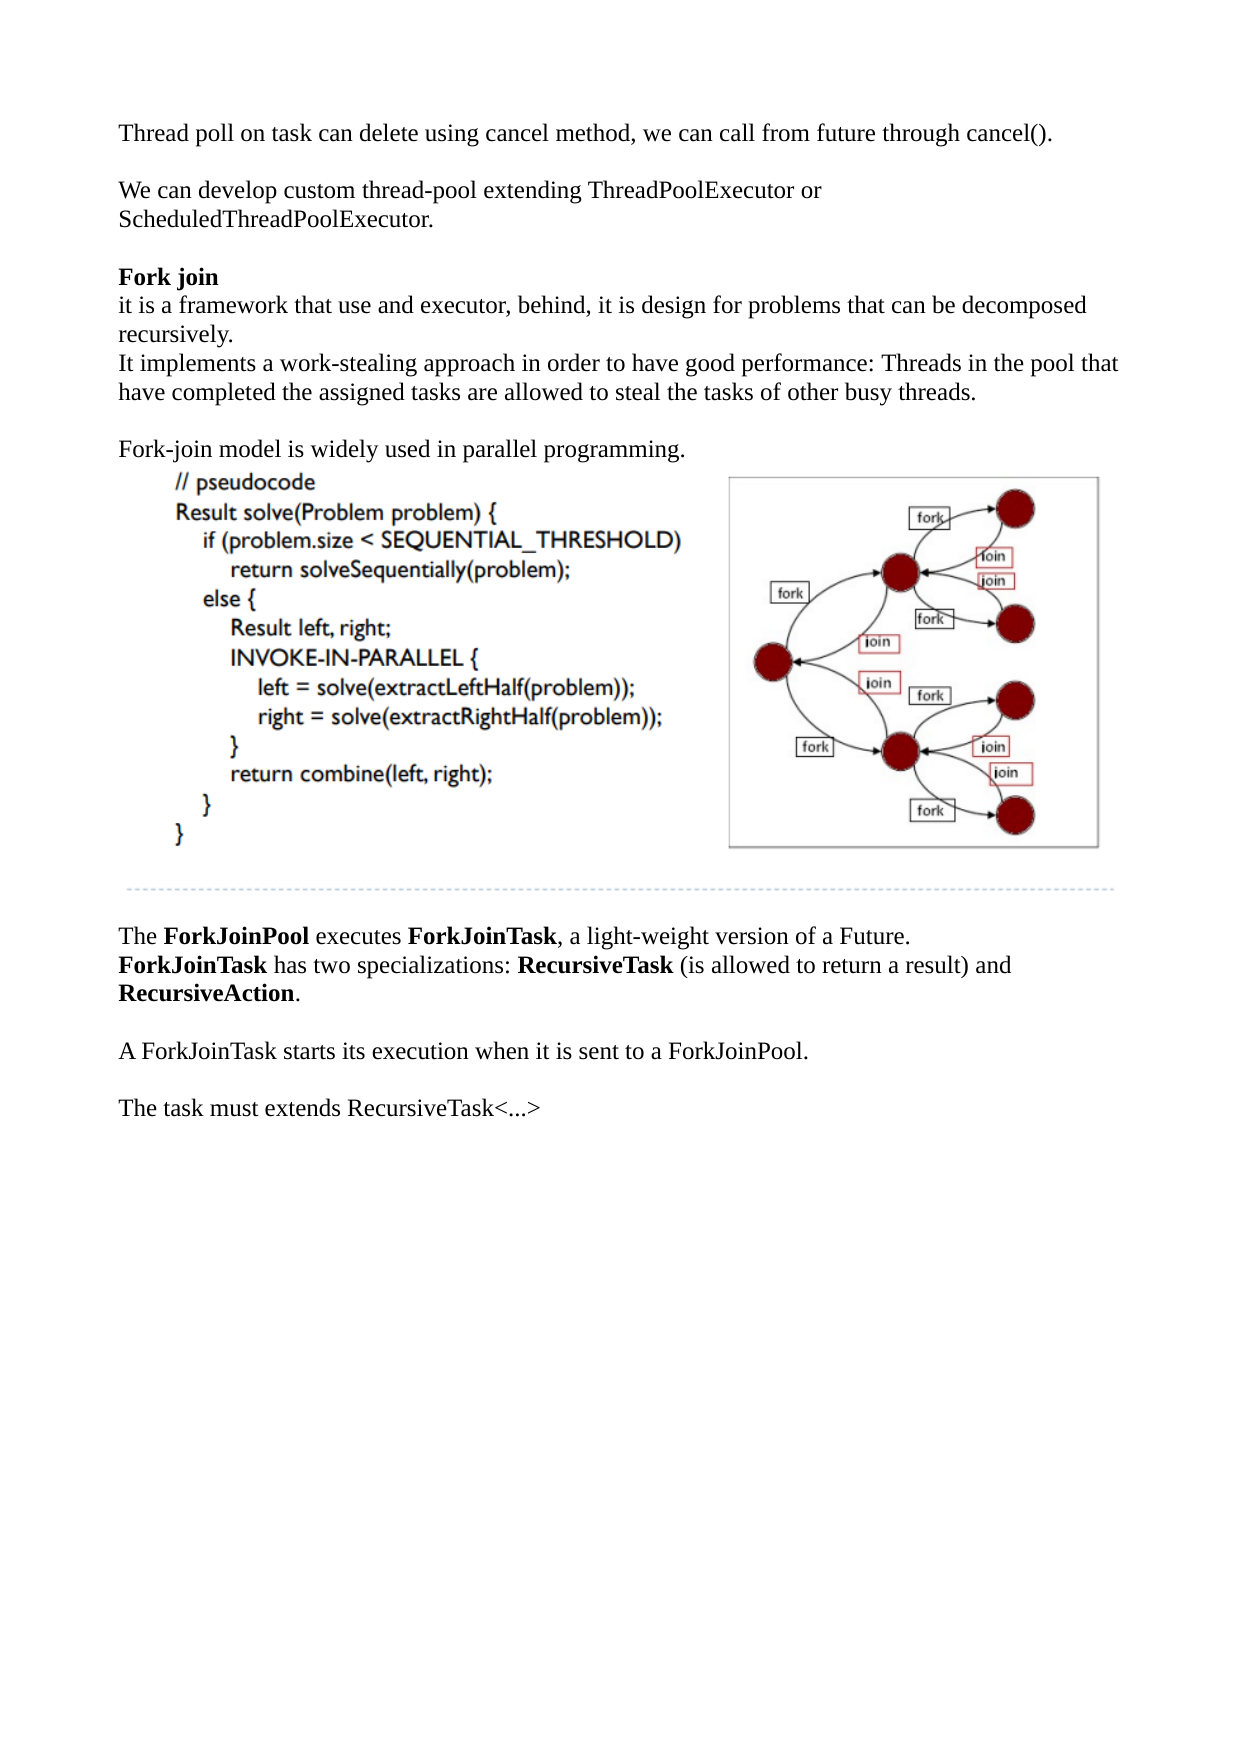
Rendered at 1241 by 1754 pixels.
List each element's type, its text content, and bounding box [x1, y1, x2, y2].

text Fork join [118, 262, 1122, 291]
text It implements a work-stealing approach in order to have good performance: Threads in the pool that have completed the assigned tasks are allowed to steal the tasks of other busy threads. [118, 348, 1122, 406]
text Thread poll on task can delete using cancel method, we can call from future through cancel(). [118, 118, 1122, 147]
picture [118, 463, 1123, 893]
text ForkJoinTask has two specializations: RecursiveTask (is allowed to return a result) and RecursiveAction. [118, 950, 1122, 1007]
text We can develop custom thread-pool extending ThreadPoolExecutor or ScheduledThreadPoolExecutor. [118, 176, 1122, 233]
text The task must extends RecursiveTask<...> [118, 1093, 1122, 1122]
text A ForkJoinTask starts its execution when it is sent to a ForkJoinPool. [118, 1036, 1122, 1065]
text it is a framework that use and executor, behind, it is design for problems that can be decomposed recursively. [118, 291, 1122, 348]
text Fork-join model is widely used in parallel programming. [118, 434, 1122, 463]
text The ForkJoinPool executes ForkJoinTask, a light-weight version of a Future. [118, 921, 1122, 950]
